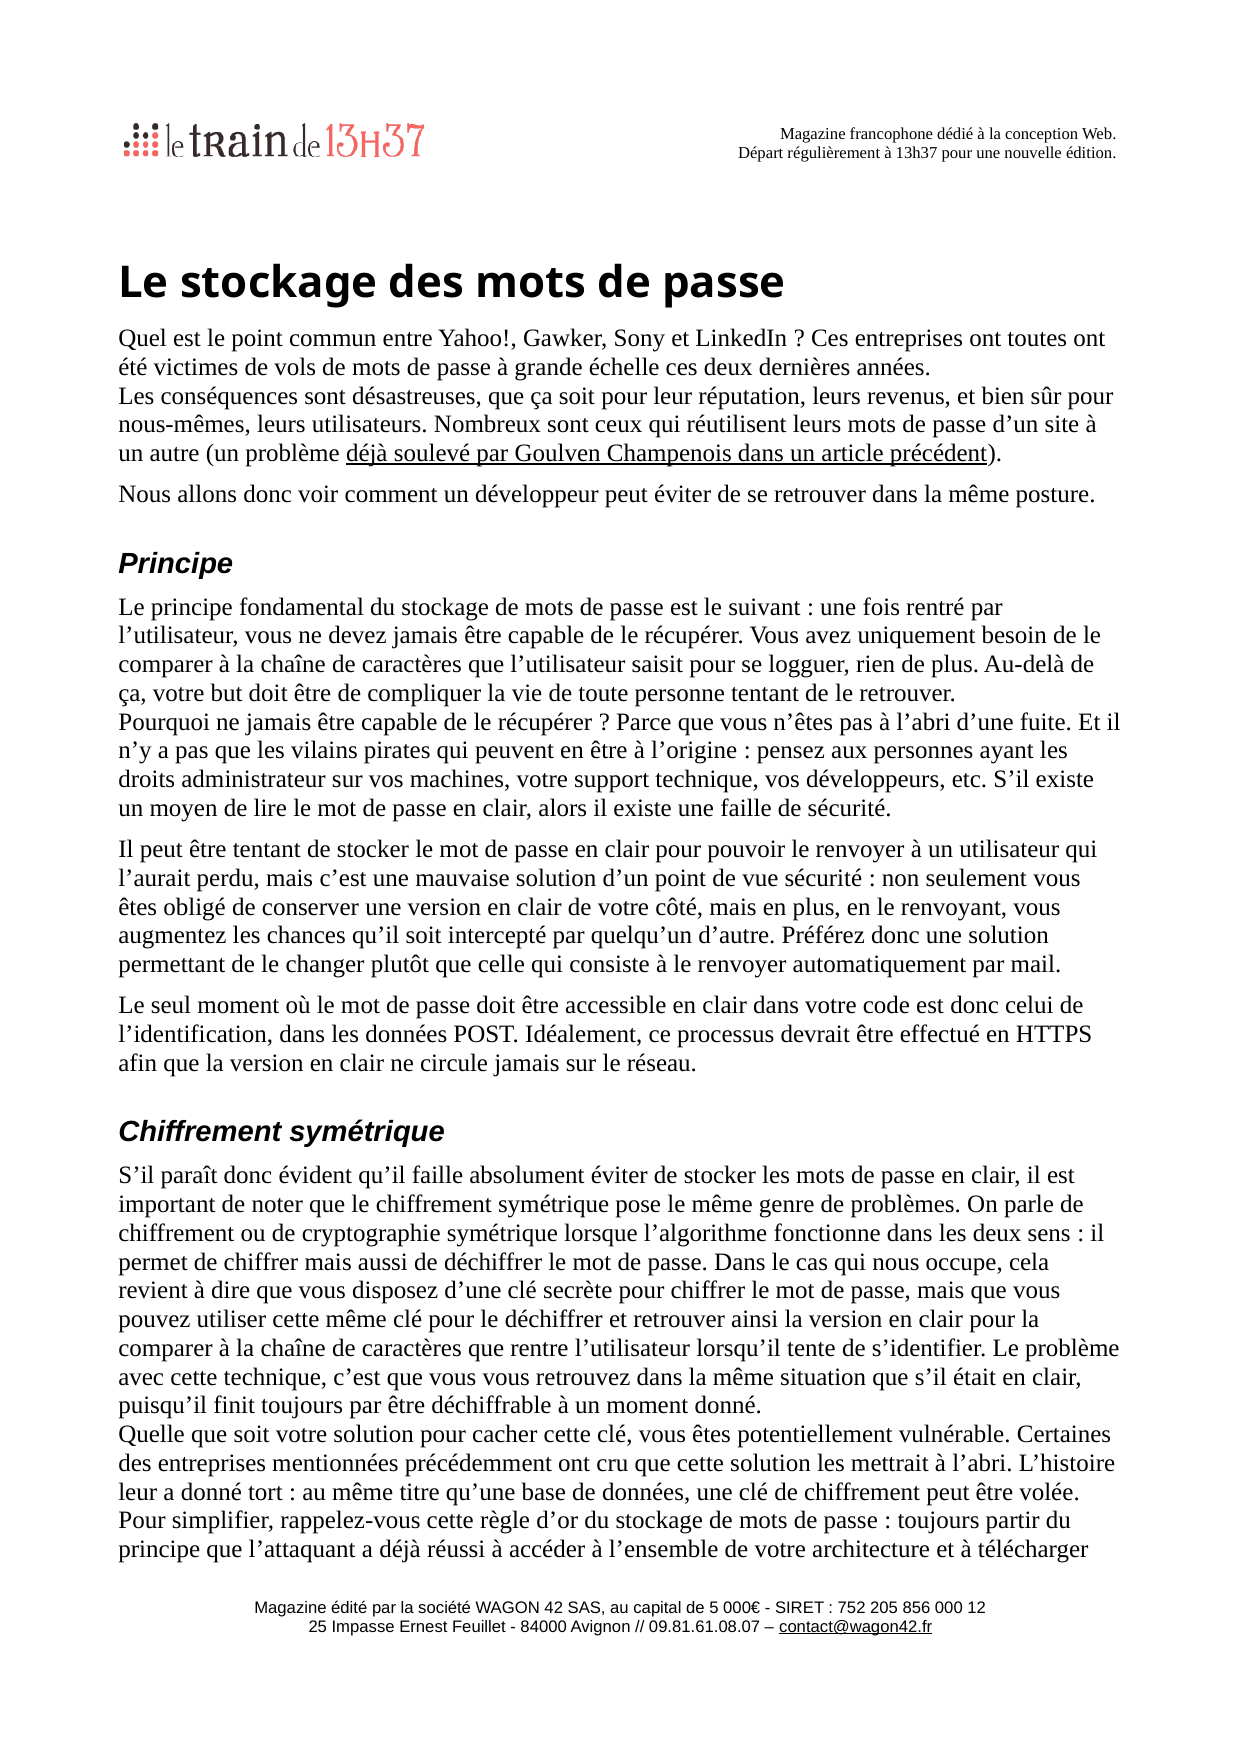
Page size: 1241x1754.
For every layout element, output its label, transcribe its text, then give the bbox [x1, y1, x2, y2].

text Les conséquences sont désastreuses, que ça soit pour leur réputation, leurs revenus, et bien sûr pour nous-mêmes, leurs utilisateurs. Nombreux sont ceux qui réutilisent leurs mots de passe d’un site à un autre (un problème déjà soulevé par Goulven Champenois dans un article précédent). [118, 381, 1122, 467]
subtitle Chiffrement symétrique [118, 1114, 1122, 1148]
text Quel est le point commun entre Yahoo!, Gawker, Sony et LinkedIn ? Ces entreprises ont toutes ont été victimes de vols de mots de passe à grande échelle ces deux dernières années. [118, 323, 1122, 381]
subtitle Principe [118, 546, 1122, 579]
picture [123, 123, 425, 157]
text Le seul moment où le mot de passe doit être accessible en clair dans votre code est donc celui de l’identification, dans les données POST. Idéalement, ce processus devrait être effectué en HTTPS afin que la version en clair ne circule jamais sur le réseau. [118, 991, 1122, 1077]
text Nous allons donc voir comment un développeur peut éviter de se retrouver dans la même posture. [118, 479, 1122, 508]
text S’il paraît donc évident qu’il faille absolument éviter de stocker les mots de passe en clair, il est important de noter que le chiffrement symétrique pose le même genre de problèmes. On parle de chiffrement ou de cryptographie symétrique lorsque l’algorithme fonctionne dans les deux sens : il permet de chiffrer mais aussi de déchiffrer le mot de passe. Dans le cas qui nous occupe, cela revient à dire que vous disposez d’une clé secrète pour chiffrer le mot de passe, mais que vous pouvez utiliser cette même clé pour le déchiffrer et retrouver ainsi la version en clair pour la comparer à la chaîne de caractères que rentre l’utilisateur lorsqu’il tente de s’identifier. Le problème avec cette technique, c’est que vous vous retrouvez dans la même situation que s’il était en clair, puisqu’il finit toujours par être déchiffrable à un moment donné. Quelle que soit votre solution pour cacher cette clé, vous êtes potentiellement vulnérable. Certaines des entreprises mentionnées précédemment ont cru que cette solution les mettrait à l’abri. L’histoire leur a donné tort : au même titre qu’une base de données, une clé de chiffrement peut être volée. [118, 1160, 1122, 1505]
text Pour simplifier, rappelez-vous cette règle d’or du stockage de mots de passe : toujours partir du principe que l’attaquant a déjà réussi à accéder à l’ensemble de votre architecture et à télécharger [118, 1505, 1122, 1563]
subtitle Le stockage des mots de passe [118, 251, 1122, 311]
text Il peut être tentant de stocker le mot de passe en clair pour pouvoir le renvoyer à un utilisateur qui l’aurait perdu, mais c’est une mauvaise solution d’un point de vue sécurité : non seulement vous êtes obligé de conserver une version en clair de votre côté, mais en plus, en le renvoyant, vous augmentez les chances qu’il soit intercepté par quelqu’un d’autre. Préférez donc une solution permettant de le changer plutôt que celle qui consiste à le renvoyer automatiquement par mail. [118, 834, 1122, 978]
text Pourquoi ne jamais être capable de le récupérer ? Parce que vous n’êtes pas à l’abri d’une fuite. Et il n’y a pas que les vilains pirates qui peuvent en être à l’origine : pensez aux personnes ayant les droits administrateur sur vos machines, votre support technique, vos développeurs, etc. S’il existe un moyen de lire le mot de passe en clair, alors il existe une faille de sécurité. [118, 707, 1122, 822]
text Le principe fondamental du stockage de mots de passe est le suivant : une fois rentré par l’utilisateur, vous ne devez jamais être capable de le récupérer. Vous avez uniquement besoin de le comparer à la chaîne de caractères que l’utilisateur saisit pour se logguer, rien de plus. Au-delà de ça, votre but doit être de compliquer la vie de toute personne tentant de le retrouver. [118, 592, 1122, 707]
